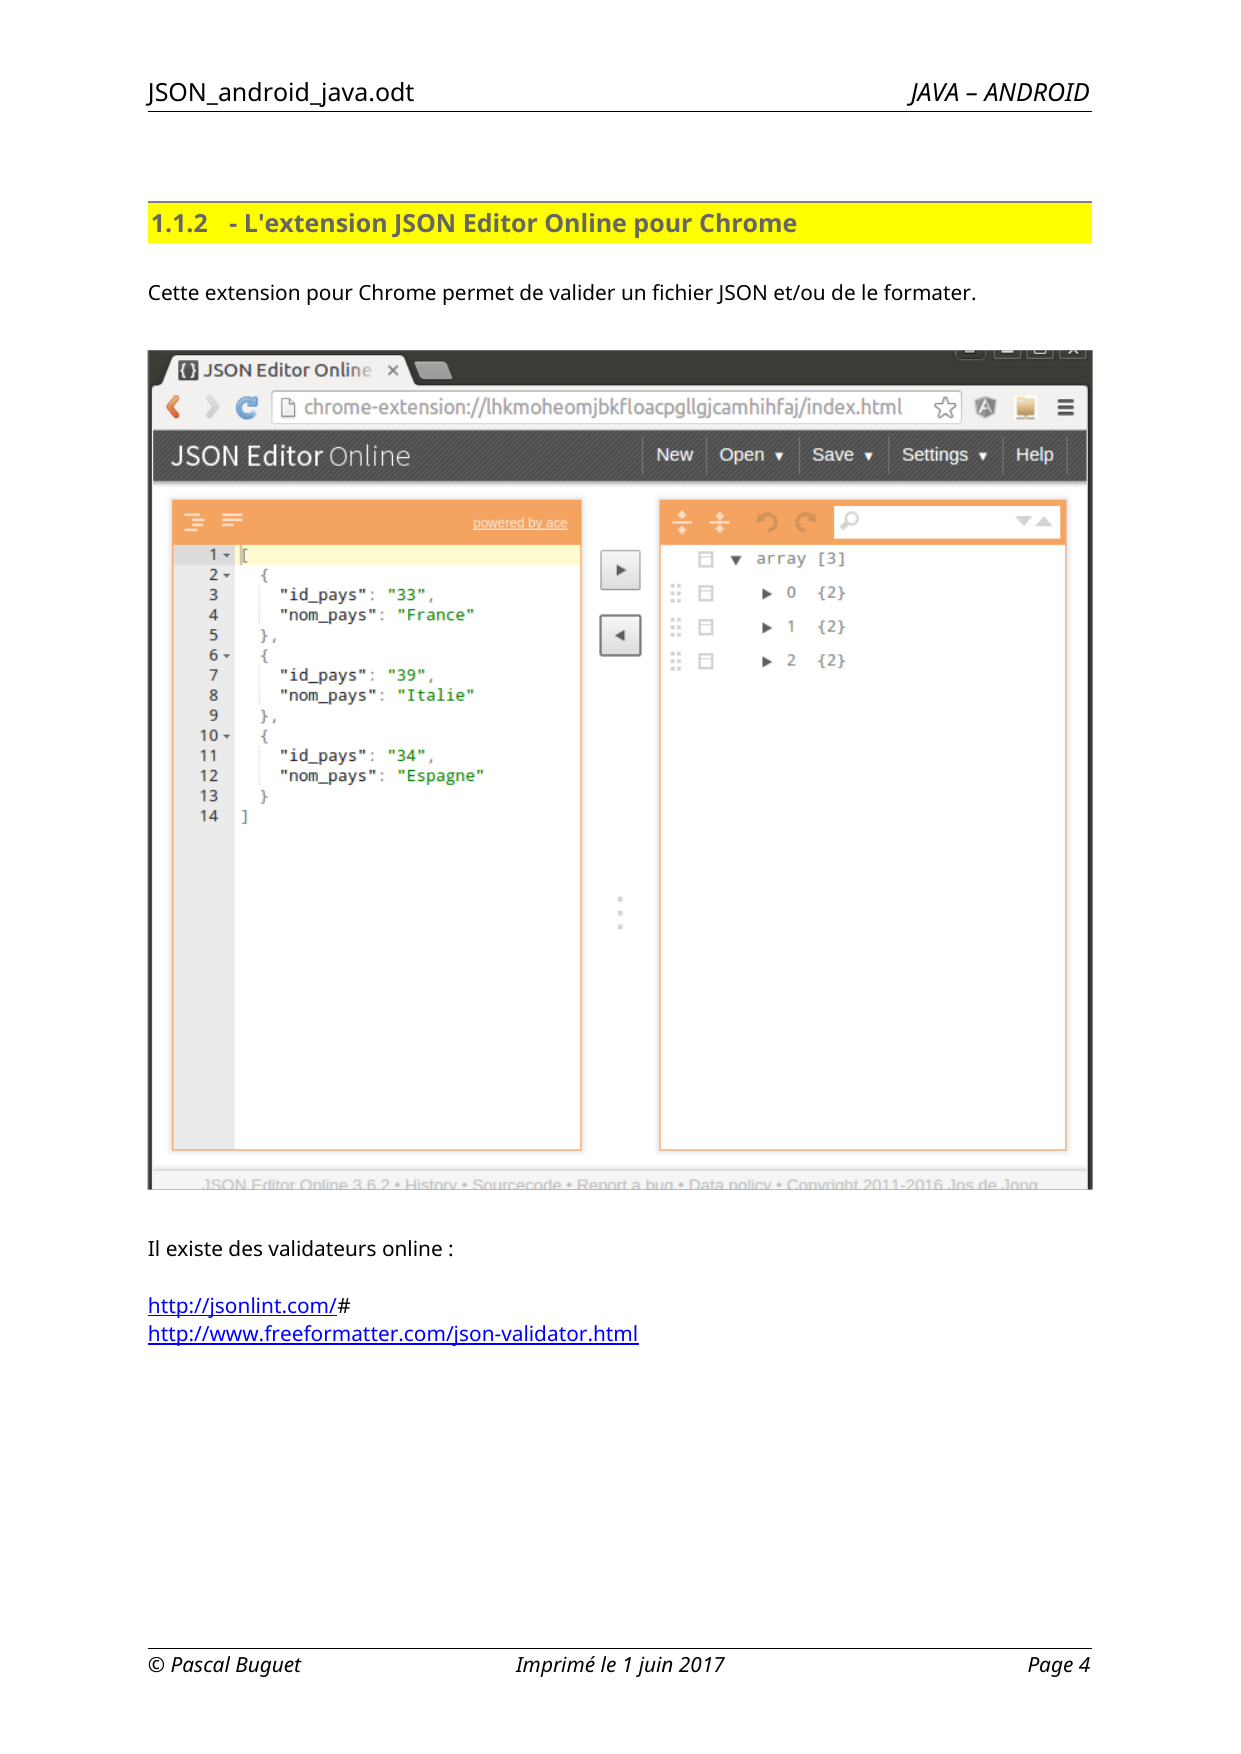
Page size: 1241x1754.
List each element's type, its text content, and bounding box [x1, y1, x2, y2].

text Cette extension pour Chrome permet de valider un fichier JSON et/ou de le formater. [148, 278, 1092, 306]
subtitle - L'extension JSON Editor Online pour Chrome [148, 203, 1092, 243]
text http://jsonlint.com/# [148, 1291, 1092, 1319]
picture [147, 334, 1093, 1206]
text http://www.freeformatter.com/json-validator.html [148, 1319, 1092, 1348]
text Il existe des validateurs online : [148, 1234, 1092, 1262]
